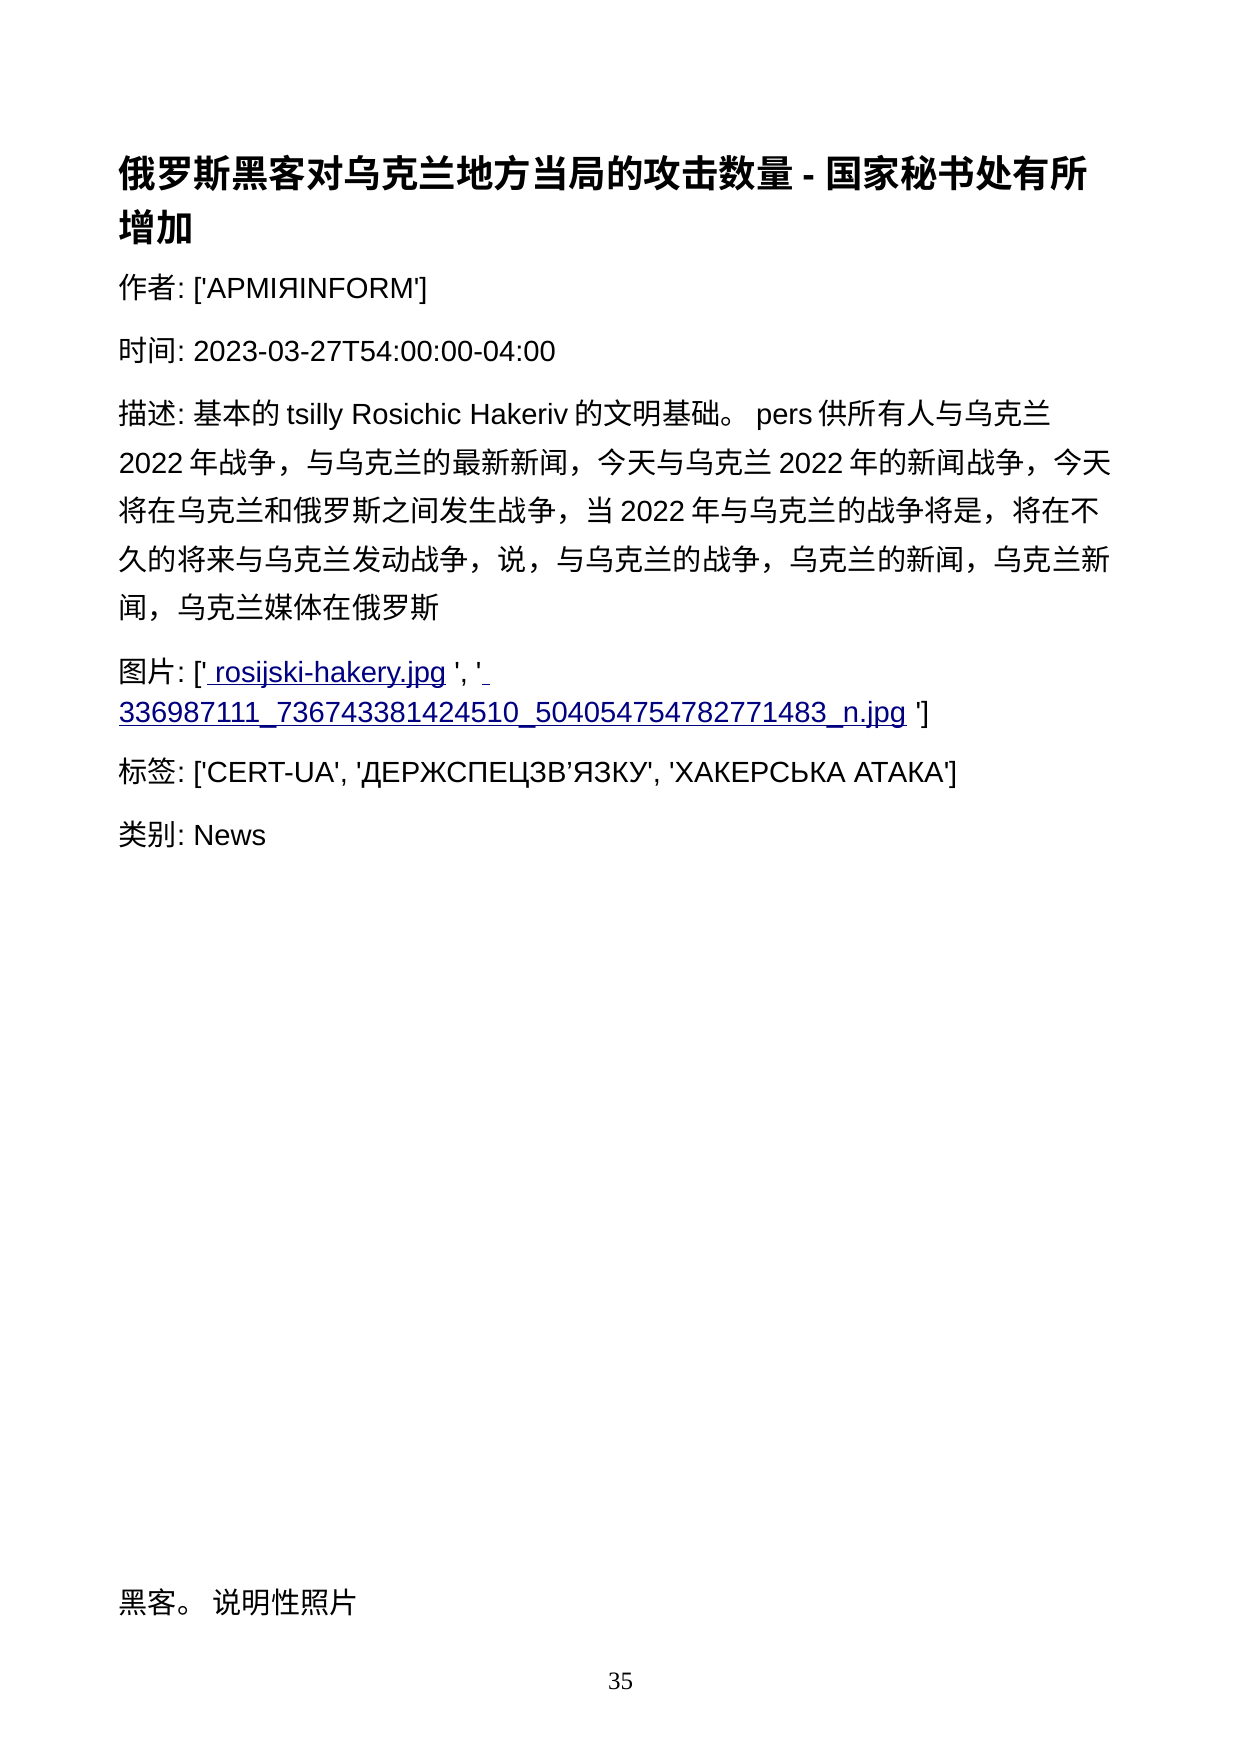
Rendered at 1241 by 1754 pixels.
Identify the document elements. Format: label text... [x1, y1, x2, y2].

text 时间: 2023-03-27T54:00:00-04:00 [118, 328, 1122, 370]
text 黑客。 说明性照片 [118, 875, 1122, 1622]
text 标签: ['CERT-UA', 'ДЕРЖСПЕЦЗВ’ЯЗКУ', 'ХАКЕРСЬКА АТАКА'] [118, 748, 1122, 791]
text 描述: 基本的tsilly Rosichic Hakeriv的文明基础。 pers供所有人与乌克兰2022年战争，与乌克兰的最新新闻，今天与乌克兰2022年的新闻战争，今天将在乌克兰和俄罗斯之间发生战争，当2022年与乌克兰的战争将是，将在不久的将来与乌克兰发动战争，说，与乌克兰的战争，乌克兰的新闻，乌克兰新闻，乌克兰媒体在俄罗斯 [118, 391, 1122, 627]
subtitle 俄罗斯黑客对乌克兰地方当局的攻击数量 - 国家秘书处有所增加 [118, 143, 1122, 252]
text 类别: News [118, 812, 1122, 854]
text 图片: [' rosijski-hakery.jpg ', ' 336987111_736743381424510_504054754782771483_n.jpg '] [118, 648, 1122, 729]
text 作者: ['АРМІЯINFORM'] [118, 264, 1122, 307]
